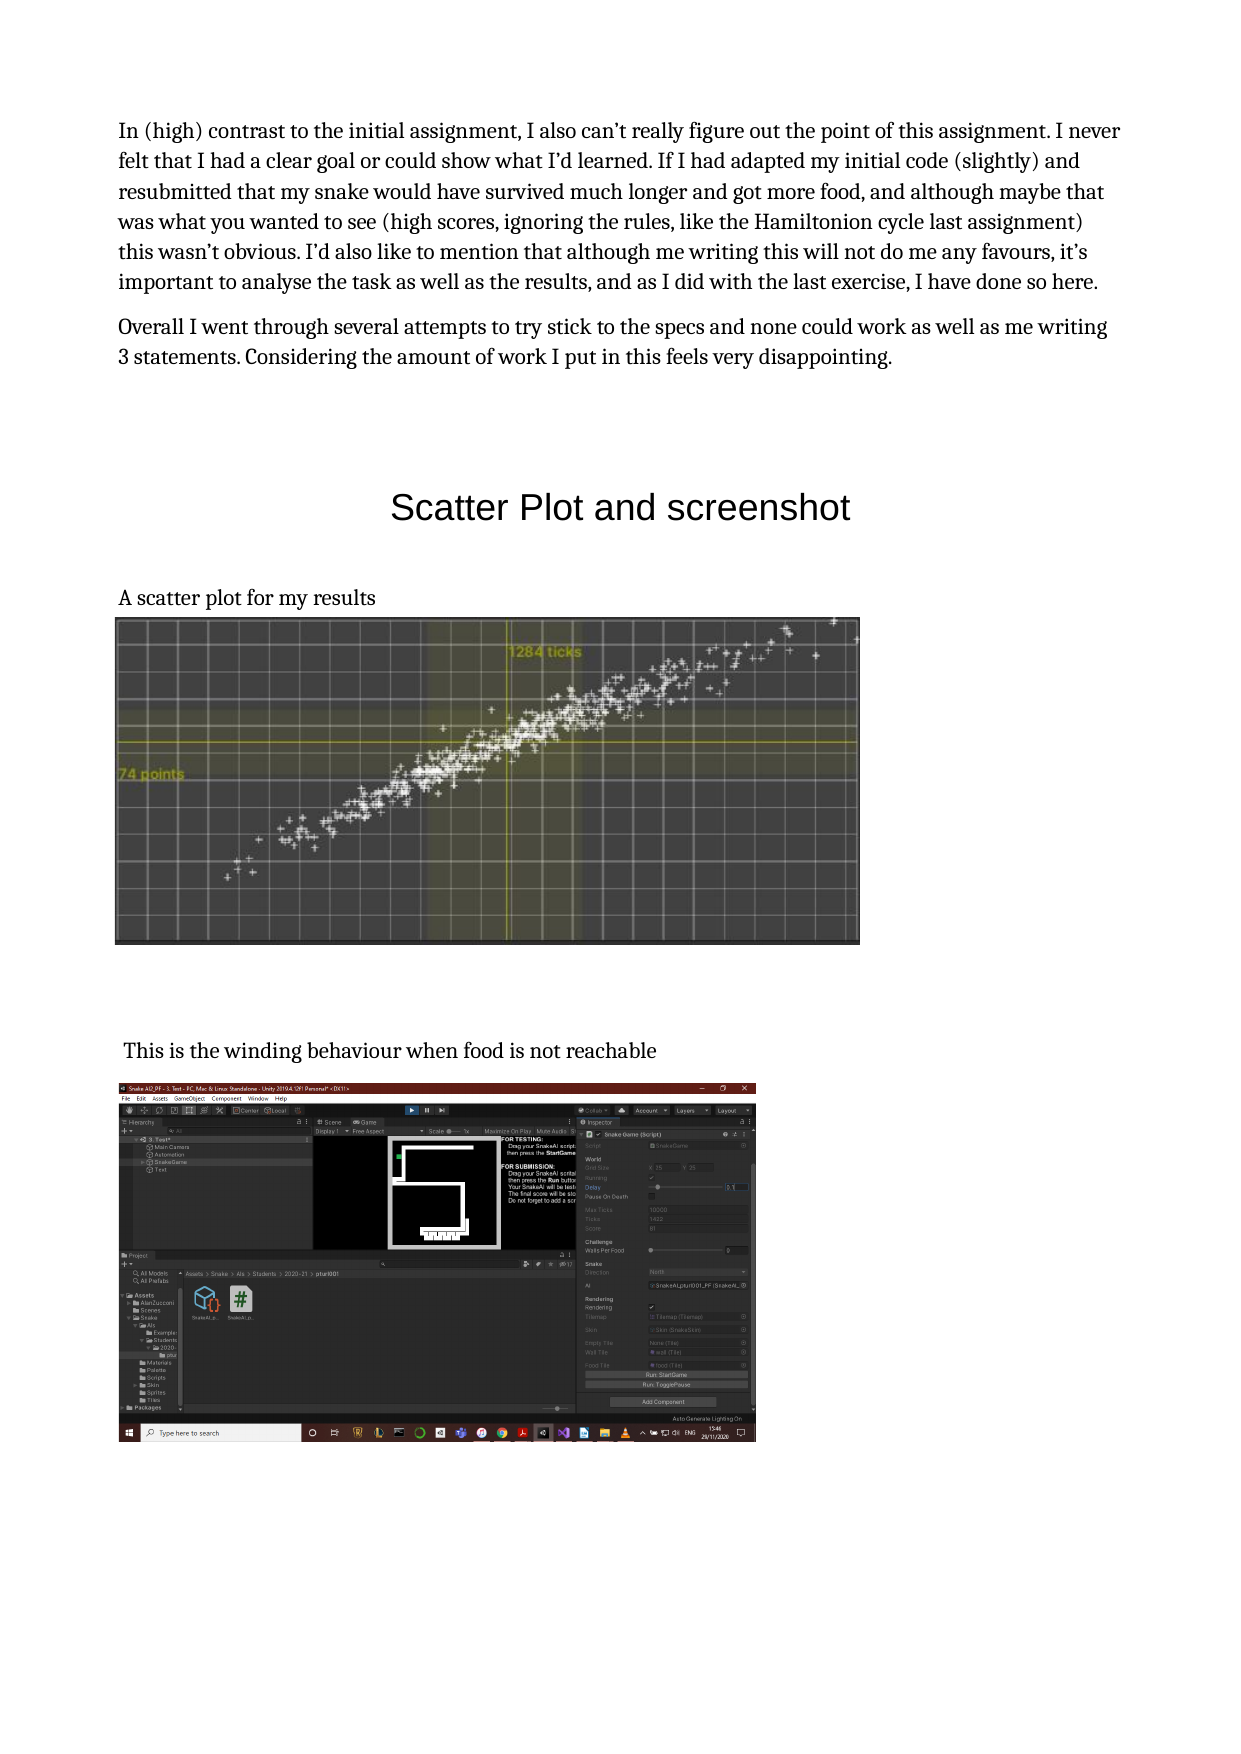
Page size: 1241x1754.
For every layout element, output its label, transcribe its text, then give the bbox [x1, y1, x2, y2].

picture [118, 1083, 756, 1442]
text In (high) contrast to the initial assignment, I also can’t really figure out the point of this assignment. I never felt that I had a clear goal or could show what I’d learned. If I had adapted my initial code (slightly) and resubmitted that my snake would have survived much longer and got more food, and although maybe that was what you wanted to see (high scores, ignoring the rules, like the Hamiltonion cycle last assignment) this wasn’t obvious. I’d also like to mention that although me writing this will not do me any favours, it’s important to analyse the task as well as the results, and as I did with the last exercise, I have done so here. [118, 118, 1122, 296]
text This is the winding behaviour when food is not reachable [118, 1038, 1122, 1065]
text Overall I went through several attempts to try stick to the specs and none could work as well as me writing 3 statements. Considering the amount of work I put in this feels very disappointing. [118, 314, 1122, 371]
picture [114, 617, 860, 945]
text A scatter plot for my results [118, 585, 1122, 612]
subtitle Scatter Plot and screenshot [118, 485, 1122, 528]
